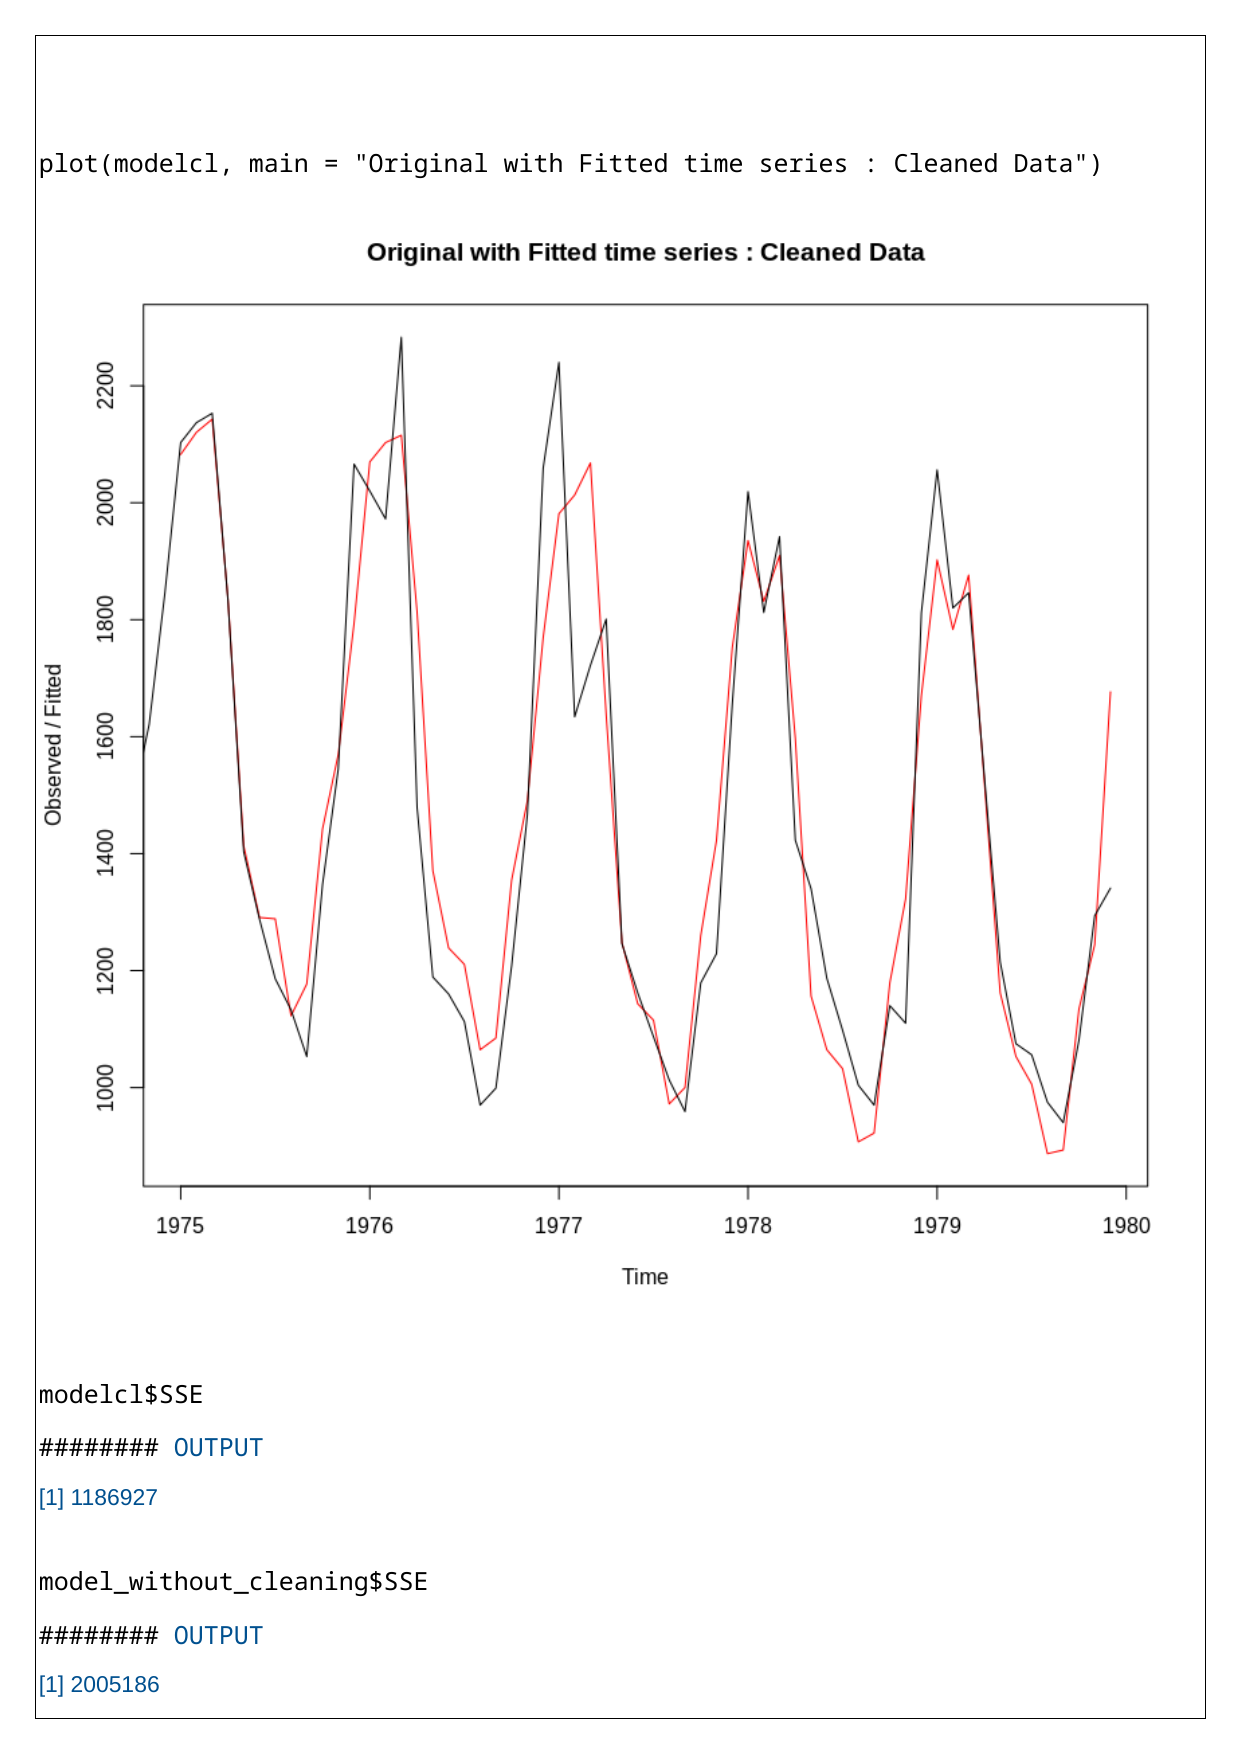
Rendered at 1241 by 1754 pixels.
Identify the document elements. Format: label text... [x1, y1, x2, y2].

text ######## OUTPUT [38, 1430, 1202, 1464]
text [1] 2005186 [38, 1671, 1202, 1698]
text [1] 1186927 [38, 1484, 1202, 1510]
text modelcl$SSE [38, 1376, 1202, 1410]
picture [38, 199, 1202, 1318]
text model_without_cleaning$SSE [38, 1564, 1202, 1598]
text ######## OUTPUT [38, 1618, 1202, 1652]
text plot(modelcl, main = "Original with Fitted time series : Cleaned Data") [38, 146, 1202, 180]
